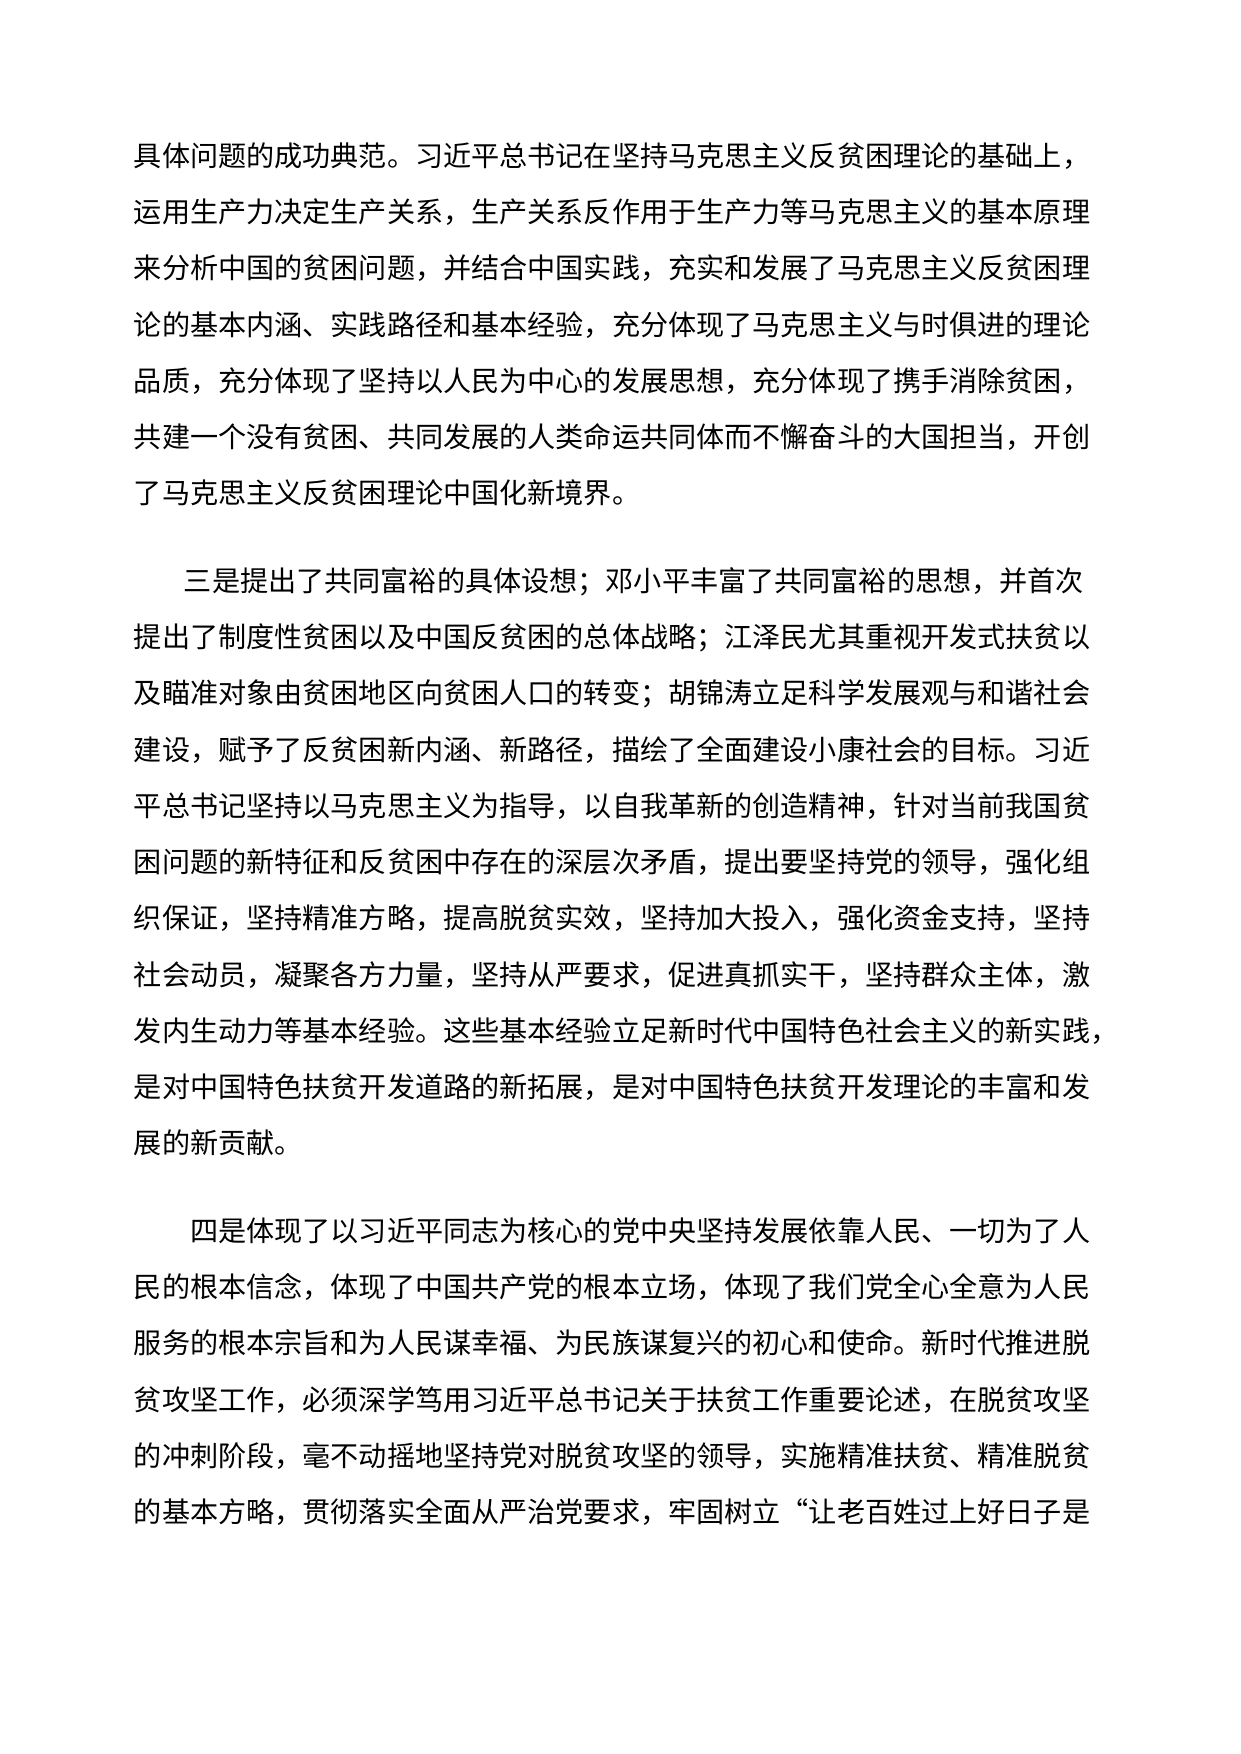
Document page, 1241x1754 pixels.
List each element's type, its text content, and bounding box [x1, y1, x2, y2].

text 三是提出了共同富裕的具体设想；邓小平丰富了共同富裕的思想，并首次提出了制度性贫困以及中国反贫困的总体战略；江泽民尤其重视开发式扶贫以及瞄准对象由贫困地区向贫困人口的转变；胡锦涛立足科学发展观与和谐社会建设，赋予了反贫困新内涵、新路径，描绘了全面建设小康社会的目标。习近平总书记坚持以马克思主义为指导，以自我革新的创造精神，针对当前我国贫困问题的新特征和反贫困中存在的深层次矛盾，提出要坚持党的领导，强化组织保证，坚持精准方略，提高脱贫实效，坚持加大投入，强化资金支持，坚持社会动员，凝聚各方力量，坚持从严要求，促进真抓实干，坚持群众主体，激发内生动力等基本经验。这些基本经验立足新时代中国特色社会主义的新实践，是对中国特色扶贫开发道路的新拓展，是对中国特色扶贫开发理论的丰富和发展的新贡献。 [134, 543, 1106, 1162]
text 四是体现了以习近平同志为核心的党中央坚持发展依靠人民、一切为了人民的根本信念，体现了中国共产党的根本立场，体现了我们党全心全意为人民服务的根本宗旨和为人民谋幸福、为民族谋复兴的初心和使命。新时代推进脱贫攻坚工作，必须深学笃用习近平总书记关于扶贫工作重要论述，在脱贫攻坚的冲刺阶段，毫不动摇地坚持党对脱贫攻坚的领导，实施精准扶贫、精准脱贫的基本方略，贯彻落实全面从严治党要求，牢固树立“让老百姓过上好日子是 [134, 1193, 1106, 1531]
text 具体问题的成功典范。习近平总书记在坚持马克思主义反贫困理论的基础上，运用生产力决定生产关系，生产关系反作用于生产力等马克思主义的基本原理来分析中国的贫困问题，并结合中国实践，充实和发展了马克思主义反贫困理论的基本内涵、实践路径和基本经验，充分体现了马克思主义与时俱进的理论品质，充分体现了坚持以人民为中心的发展思想，充分体现了携手消除贫困，共建一个没有贫困、共同发展的人类命运共同体而不懈奋斗的大国担当，开创了马克思主义反贫困理论中国化新境界。 [134, 118, 1106, 512]
